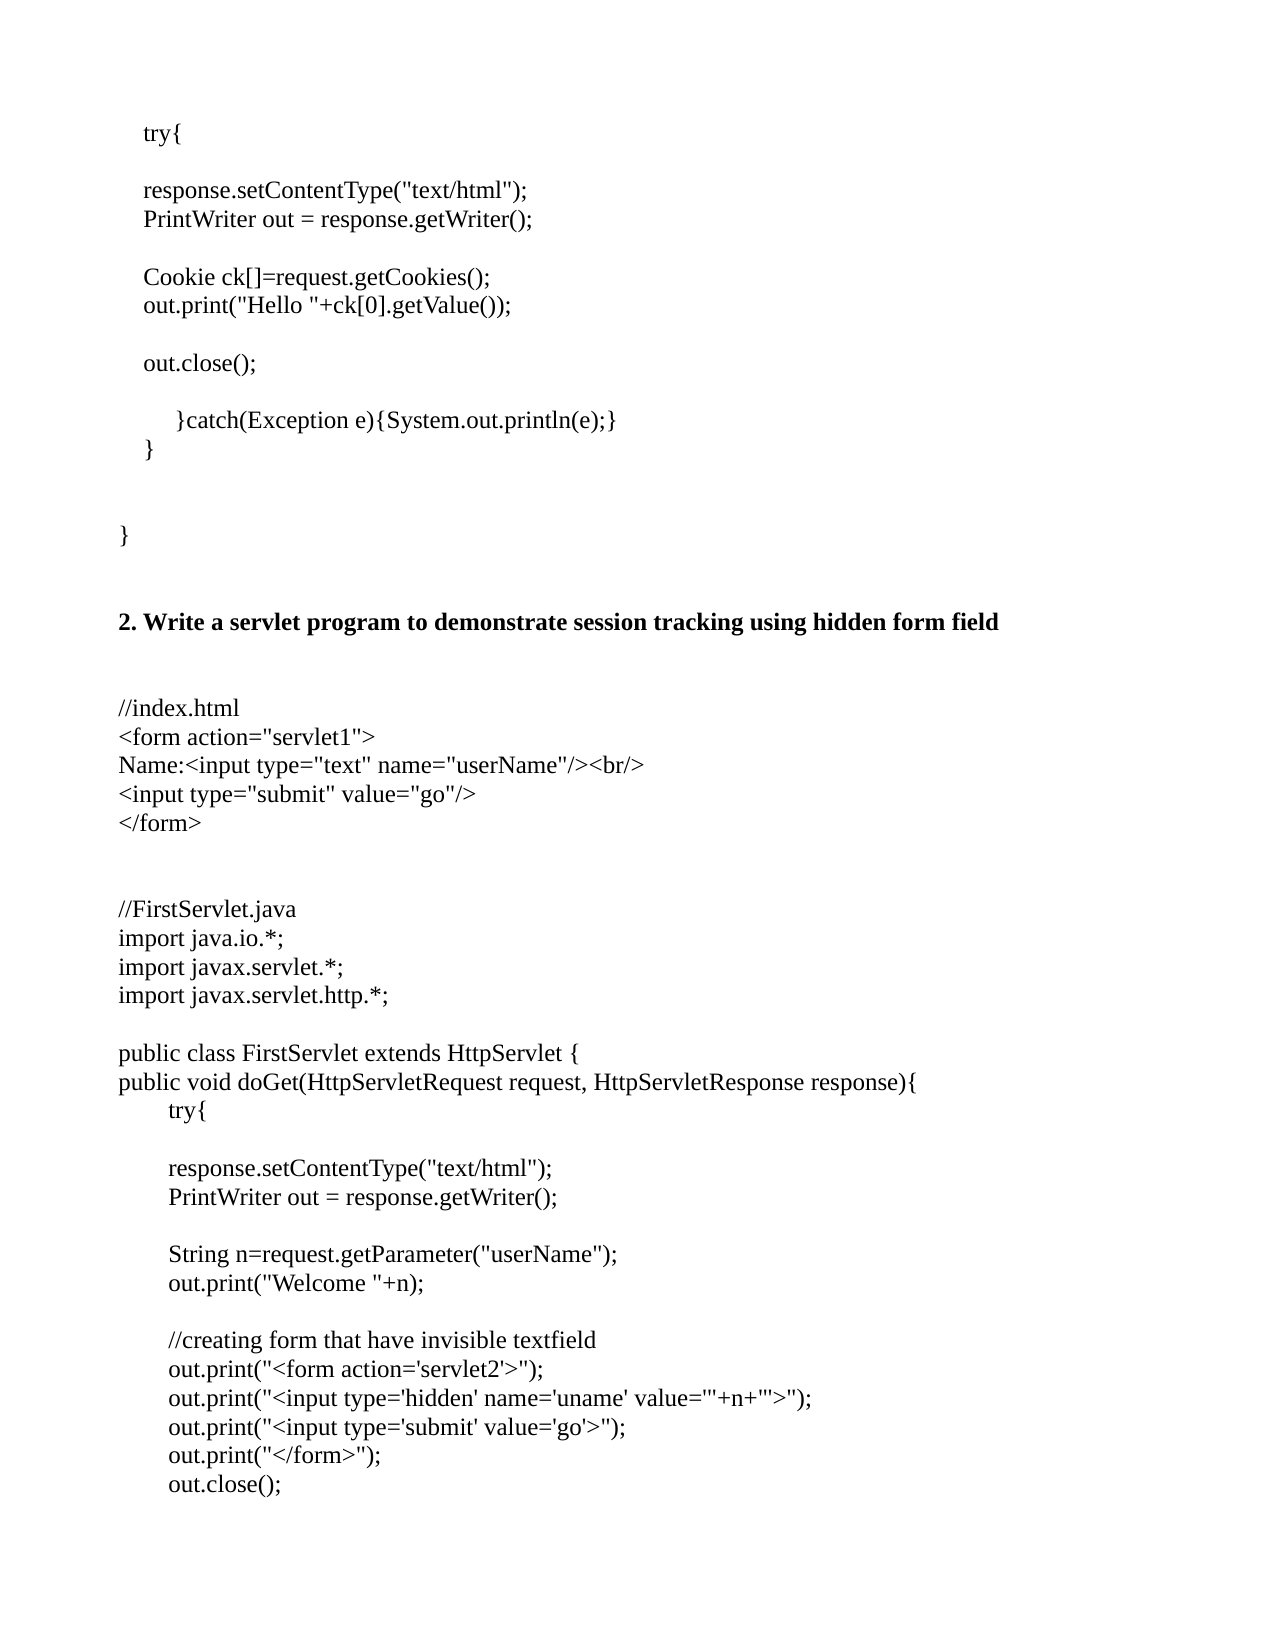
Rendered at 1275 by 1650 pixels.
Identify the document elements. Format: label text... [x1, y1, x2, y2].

text //index.html [118, 693, 1157, 722]
text //FirstServlet.java [118, 894, 1157, 923]
text <form action="servlet1"> [118, 722, 1157, 751]
text String n=request.getParameter("userName"); [118, 1239, 1157, 1268]
text out.print("<input type='submit' value='go'>"); [118, 1412, 1157, 1441]
text public void doGet(HttpServletRequest request, HttpServletResponse response){ [118, 1067, 1157, 1096]
text try{ [118, 1096, 1157, 1124]
text public class FirstServlet extends HttpServlet { [118, 1038, 1157, 1067]
text 2. Write a servlet program to demonstrate session tracking using hidden form field [118, 607, 1157, 636]
text response.setContentType("text/html"); [118, 176, 1157, 204]
text } [118, 434, 1157, 463]
text out.print("<form action='servlet2'>"); [118, 1354, 1157, 1383]
text }catch(Exception e){System.out.println(e);} [118, 406, 1157, 434]
text Name:<input type="text" name="userName"/><br/> [118, 751, 1157, 779]
text out.print("Welcome "+n); [118, 1268, 1157, 1297]
text out.print("Hello "+ck[0].getValue()); [118, 291, 1157, 319]
text response.setContentType("text/html"); [118, 1153, 1157, 1182]
text PrintWriter out = response.getWriter(); [118, 1182, 1157, 1211]
text import javax.servlet.*; [118, 952, 1157, 981]
text try{ [118, 118, 1157, 147]
text import java.io.*; [118, 923, 1157, 952]
text Cookie ck[]=request.getCookies(); [118, 262, 1157, 291]
text } [118, 521, 1157, 549]
text out.print("<input type='hidden' name='uname' value='"+n+"'>"); [118, 1383, 1157, 1412]
text out.close(); [118, 348, 1157, 377]
text out.print("</form>"); [118, 1441, 1157, 1469]
text PrintWriter out = response.getWriter(); [118, 204, 1157, 233]
text //creating form that have invisible textfield [118, 1326, 1157, 1354]
text <input type="submit" value="go"/> [118, 779, 1157, 808]
text </form> [118, 808, 1157, 837]
text import javax.servlet.http.*; [118, 981, 1157, 1009]
text out.close(); [118, 1469, 1157, 1498]
